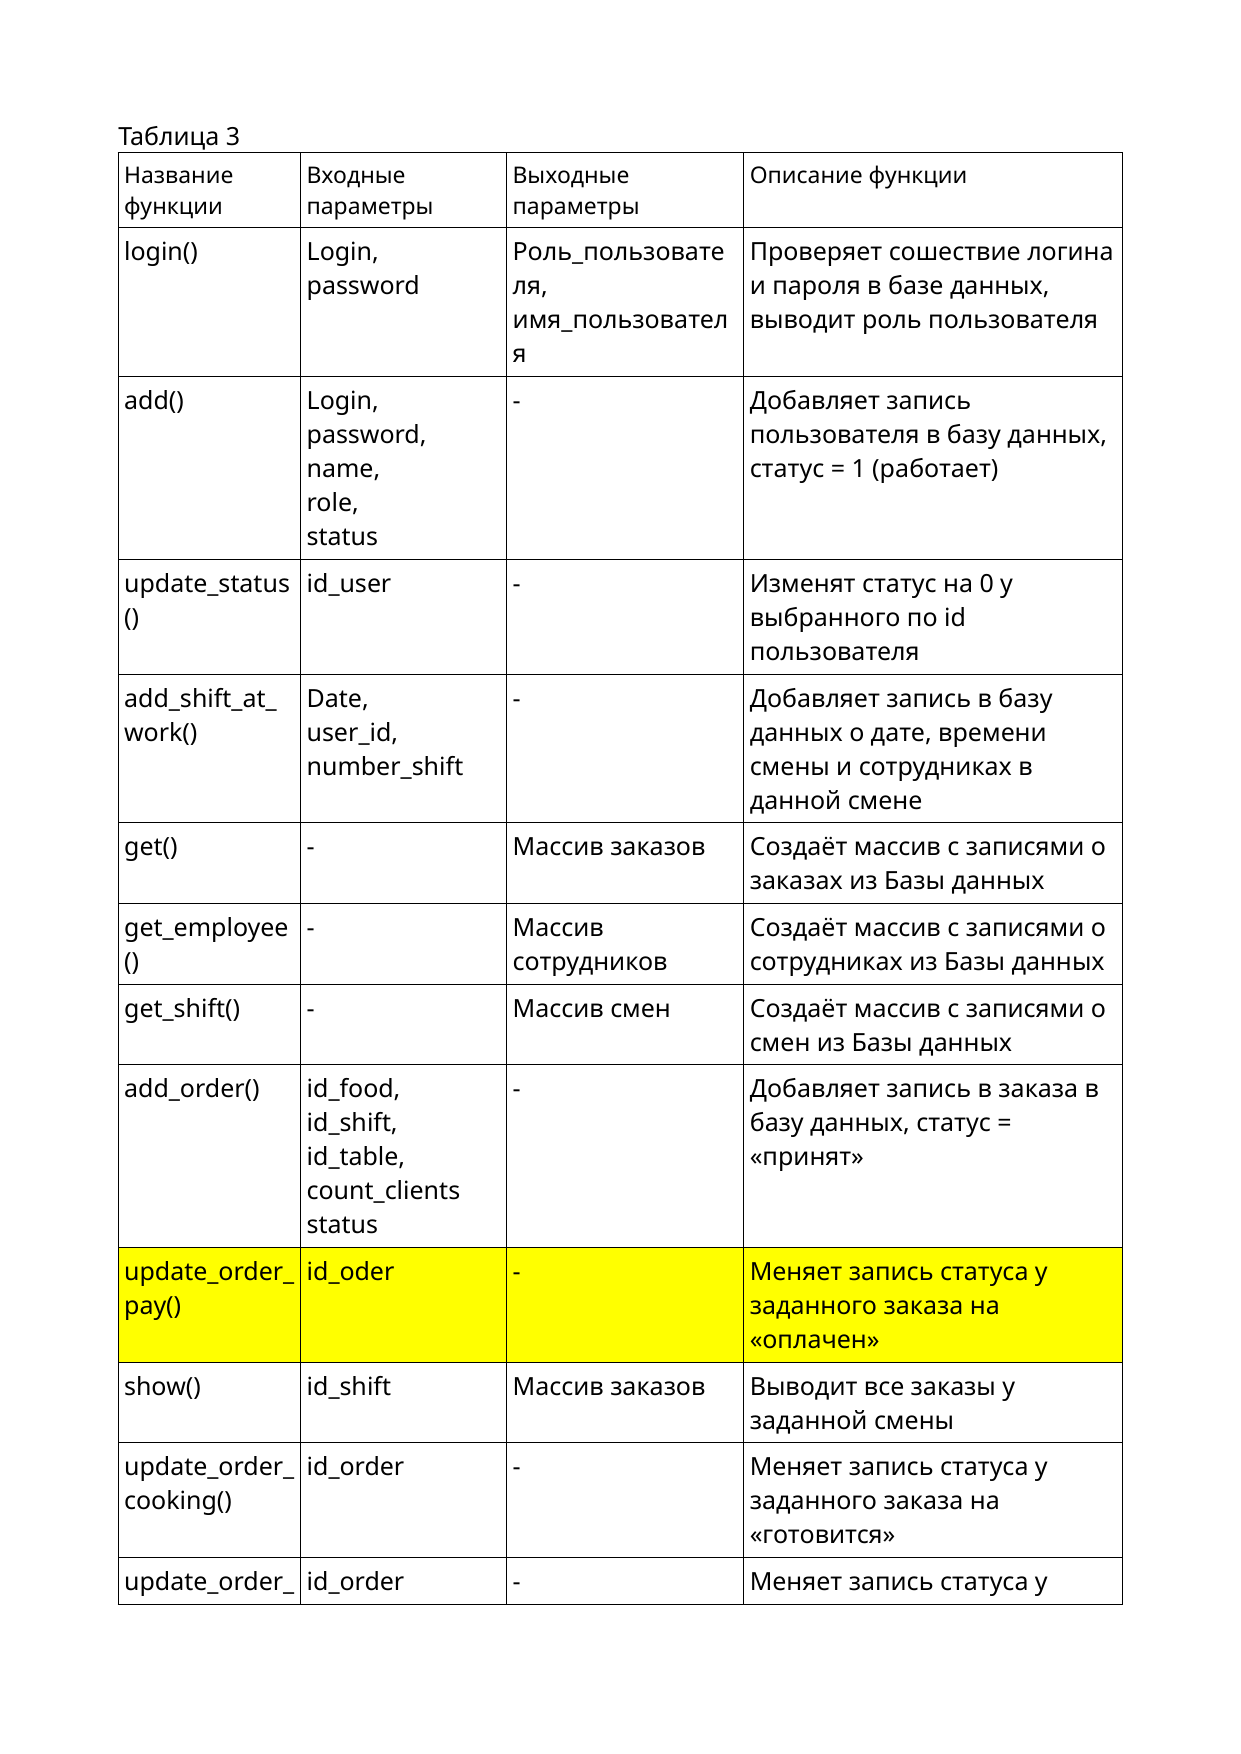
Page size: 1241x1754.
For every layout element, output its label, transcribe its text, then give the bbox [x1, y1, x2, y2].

table_cell Массив сотрудников [507, 904, 743, 983]
table_header Описание функции [744, 153, 1122, 227]
table_header Входные параметры [301, 153, 506, 227]
table_cell Date, user_id, number_shift [301, 675, 506, 822]
table_cell update_order_ [119, 1558, 300, 1603]
table_cell add() [119, 377, 300, 559]
table_cell Login, password [301, 228, 506, 376]
table_cell update_status() [119, 560, 300, 673]
table_header Название функции [119, 153, 300, 227]
table_cell id_order [301, 1558, 506, 1603]
table_cell login() [119, 228, 300, 376]
table_cell id_user [301, 560, 506, 673]
table_cell Login, password, name, role, status [301, 377, 506, 559]
table_cell update_order_cooking() [119, 1443, 300, 1557]
table_cell Создаёт массив с записями о сотрудниках из Базы данных [744, 904, 1122, 983]
table_cell Изменят статус на 0 у выбранного по id пользователя [744, 560, 1122, 673]
table_cell Добавляет запись в заказа в базу данных, статус = «принят» [744, 1065, 1122, 1247]
table_header Выходные параметры [507, 153, 743, 227]
table_cell get() [119, 823, 300, 903]
table_cell add_shift_at_work() [119, 675, 300, 822]
table_cell - [507, 1443, 743, 1557]
table_cell Создаёт массив с записями о заказах из Базы данных [744, 823, 1122, 903]
table_cell update_order_pay() [119, 1248, 300, 1362]
table_cell Массив смен [507, 985, 743, 1064]
table_cell - [507, 1558, 743, 1603]
table_cell Добавляет запись пользователя в базу данных, статус = 1 (работает) [744, 377, 1122, 559]
table_cell - [507, 1248, 743, 1362]
table_cell id_shift [301, 1363, 506, 1442]
table_cell get_shift() [119, 985, 300, 1064]
table_cell Добавляет запись в базу данных о дате, времени смены и сотрудниках в данной смене [744, 675, 1122, 822]
table_cell Выводит все заказы у заданной смены [744, 1363, 1122, 1442]
table_cell Проверяет сошествие логина и пароля в базе данных, выводит роль пользователя [744, 228, 1122, 376]
table_cell id_food, id_shift, id_table, count_clients status [301, 1065, 506, 1247]
table_cell show() [119, 1363, 300, 1442]
table_cell Массив заказов [507, 1363, 743, 1442]
table_cell Меняет запись статуса у [744, 1558, 1122, 1603]
table_cell add_order() [119, 1065, 300, 1247]
table_cell get_employee() [119, 904, 300, 983]
table_cell Роль_пользователя, имя_пользователя [507, 228, 743, 376]
table_cell Создаёт массив с записями о смен из Базы данных [744, 985, 1122, 1064]
table_cell - [301, 823, 506, 903]
table_cell Меняет запись статуса у заданного заказа на «оплачен» [744, 1248, 1122, 1362]
table_cell - [507, 377, 743, 559]
table_cell - [301, 985, 506, 1064]
table_cell - [301, 904, 506, 983]
table_cell id_order [301, 1443, 506, 1557]
table_cell id_oder [301, 1248, 506, 1362]
table_cell Меняет запись статуса у заданного заказа на «готовится» [744, 1443, 1122, 1557]
table_cell - [507, 560, 743, 673]
table_cell - [507, 1065, 743, 1247]
table_cell Массив заказов [507, 823, 743, 903]
text Таблица 3 [118, 118, 1122, 152]
table_cell - [507, 675, 743, 822]
